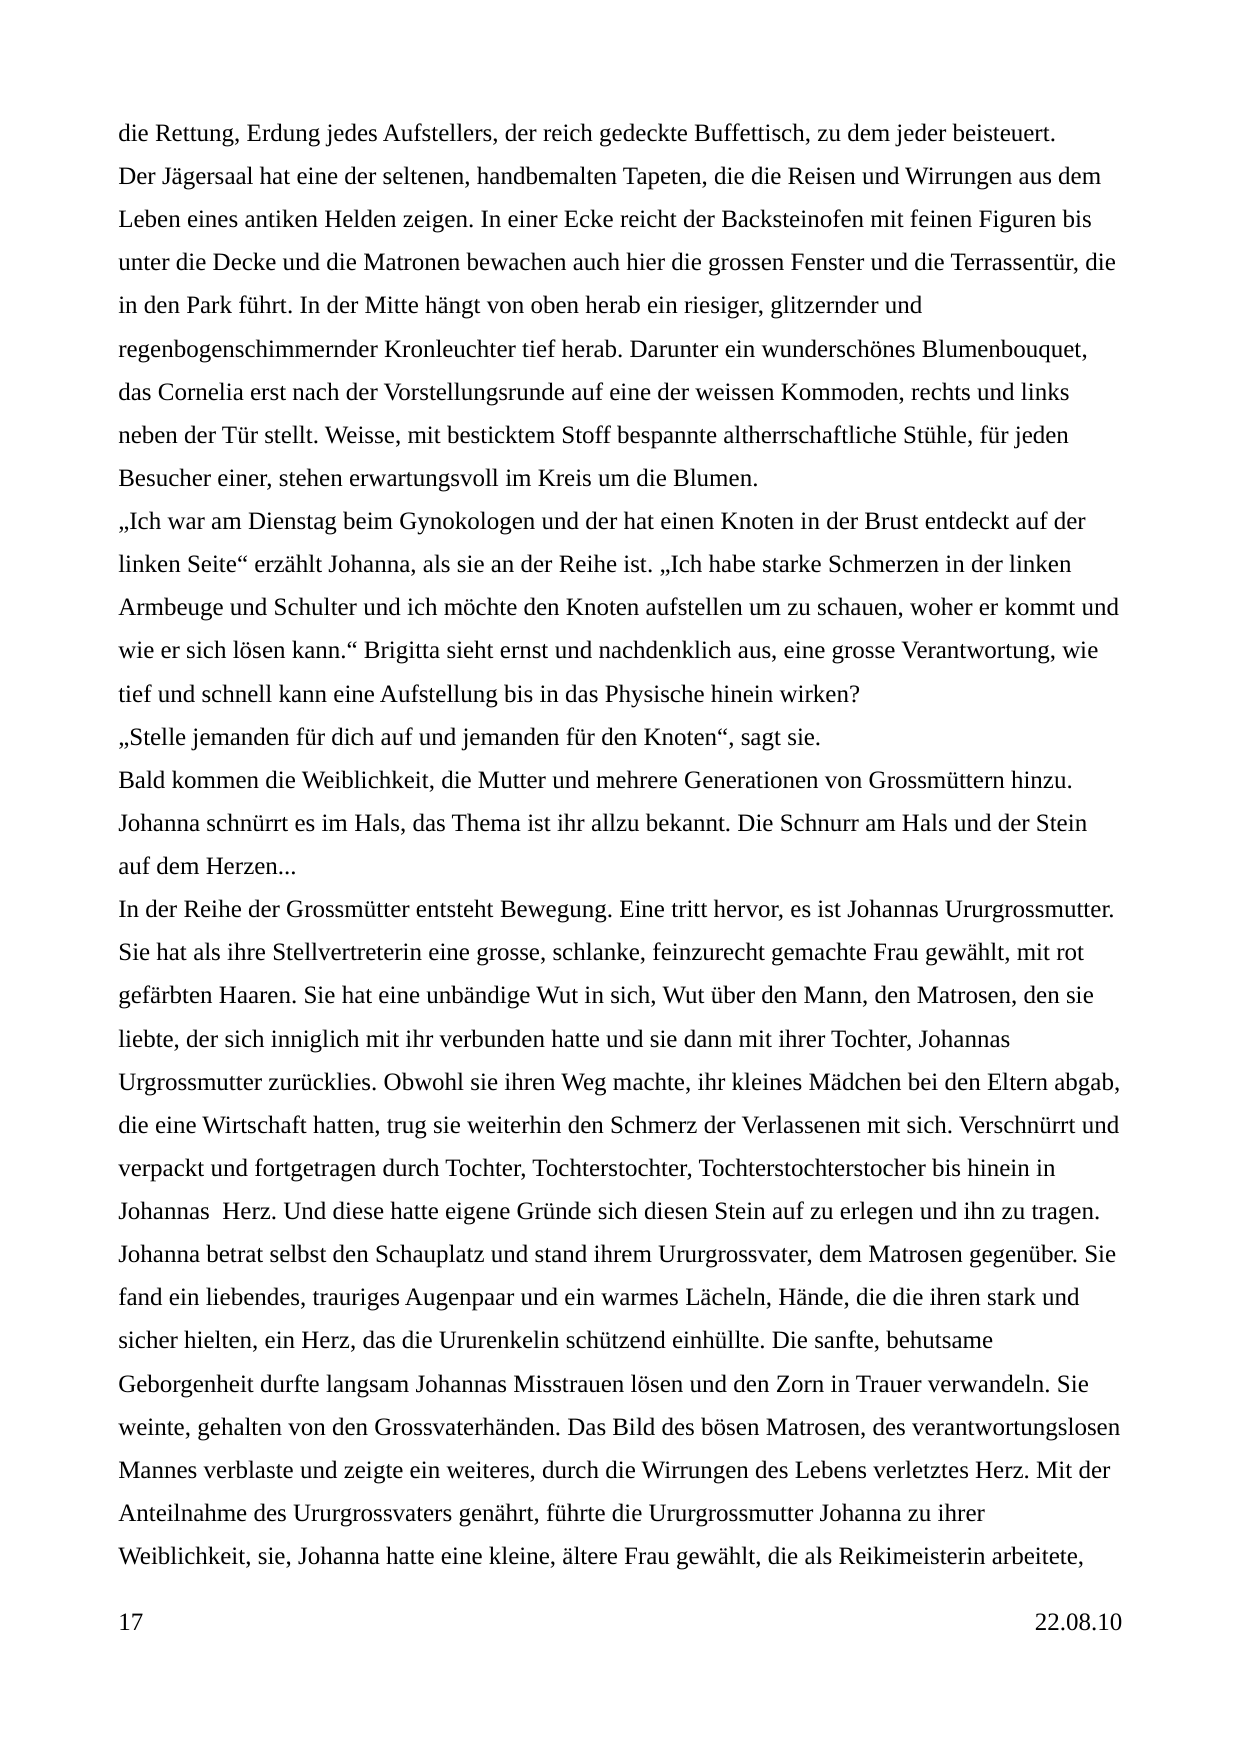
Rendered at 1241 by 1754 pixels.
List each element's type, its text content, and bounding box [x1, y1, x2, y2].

text die Rettung, Erdung jedes Aufstellers, der reich gedeckte Buffettisch, zu dem jeder beisteuert. [118, 118, 1122, 147]
text „Ich war am Dienstag beim Gynokologen und der hat einen Knoten in der Brust entdeckt auf der linken Seite“ erzählt Johanna, als sie an der Reihe ist. „Ich habe starke Schmerzen in der linken Armbeuge und Schulter und ich möchte den Knoten aufstellen um zu schauen, woher er kommt und wie er sich lösen kann.“ Brigitta sieht ernst und nachdenklich aus, eine grosse Verantwortung, wie tief und schnell kann eine Aufstellung bis in das Physische hinein wirken? [118, 506, 1122, 707]
text Der Jägersaal hat eine der seltenen, handbemalten Tapeten, die die Reisen und Wirrungen aus dem Leben eines antiken Helden zeigen. In einer Ecke reicht der Backsteinofen mit feinen Figuren bis unter die Decke und die Matronen bewachen auch hier die grossen Fenster und die Terrassentür, die in den Park führt. In der Mitte hängt von oben herab ein riesiger, glitzernder und regenbogenschimmernder Kronleuchter tief herab. Darunter ein wunderschönes Blumenbouquet, das Cornelia erst nach der Vorstellungsrunde auf eine der weissen Kommoden, rechts und links neben der Tür stellt. Weisse, mit besticktem Stoff bespannte altherrschaftliche Stühle, für jeden Besucher einer, stehen erwartungsvoll im Kreis um die Blumen. [118, 161, 1122, 492]
text In der Reihe der Grossmütter entsteht Bewegung. Eine tritt hervor, es ist Johannas Ururgrossmutter. Sie hat als ihre Stellvertreterin eine grosse, schlanke, feinzurecht gemachte Frau gewählt, mit rot gefärbten Haaren. Sie hat eine unbändige Wut in sich, Wut über den Mann, den Matrosen, den sie liebte, der sich inniglich mit ihr verbunden hatte und sie dann mit ihrer Tochter, Johannas Urgrossmutter zurücklies. Obwohl sie ihren Weg machte, ihr kleines Mädchen bei den Eltern abgab, die eine Wirtschaft hatten, trug sie weiterhin den Schmerz der Verlassenen mit sich. Verschnürrt und verpackt und fortgetragen durch Tochter, Tochterstochter, Tochterstochterstocher bis hinein in Johannas Herz. Und diese hatte eigene Gründe sich diesen Stein auf zu erlegen und ihn zu tragen. Johanna betrat selbst den Schauplatz und stand ihrem Ururgrossvater, dem Matrosen gegenüber. Sie fand ein liebendes, trauriges Augenpaar und ein warmes Lächeln, Hände, die die ihren stark und sicher hielten, ein Herz, das die Ururenkelin schützend einhüllte. Die sanfte, behutsame Geborgenheit durfte langsam Johannas Misstrauen lösen und den Zorn in Trauer verwandeln. Sie weinte, gehalten von den Grossvaterhänden. Das Bild des bösen Matrosen, des verantwortungslosen Mannes verblaste und zeigte ein weiteres, durch die Wirrungen des Lebens verletztes Herz. Mit der Anteilnahme des Ururgrossvaters genährt, führte die Ururgrossmutter Johanna zu ihrer Weiblichkeit, sie, Johanna hatte eine kleine, ältere Frau gewählt, die als Reikimeisterin arbeitete, [118, 894, 1122, 1570]
text Bald kommen die Weiblichkeit, die Mutter und mehrere Generationen von Grossmüttern hinzu. Johanna schnürrt es im Hals, das Thema ist ihr allzu bekannt. Die Schnurr am Hals und der Stein auf dem Herzen... [118, 765, 1122, 880]
text „Stelle jemanden für dich auf und jemanden für den Knoten“, sagt sie. [118, 722, 1122, 751]
